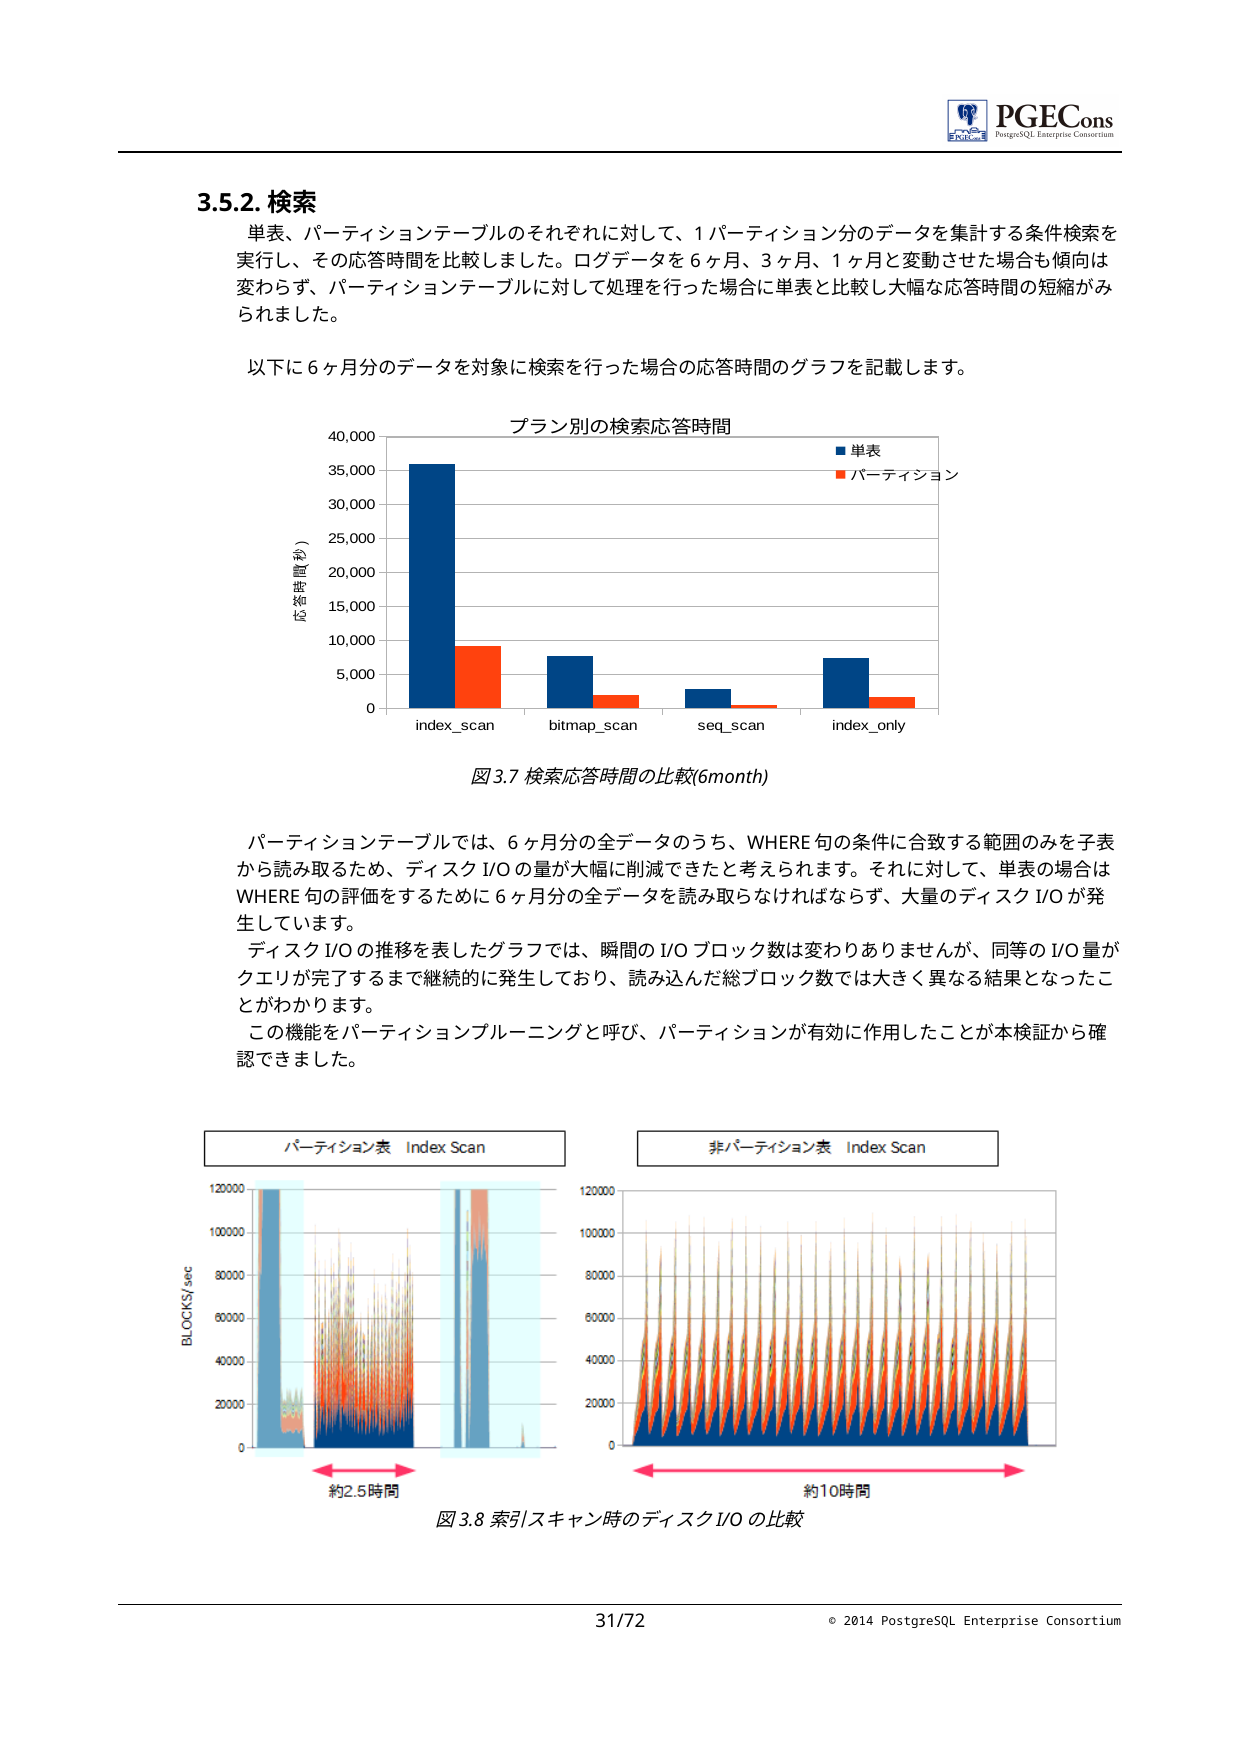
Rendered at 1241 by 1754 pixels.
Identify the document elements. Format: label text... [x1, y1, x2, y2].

text この機能をパーティションプルーニングと呼び、パーティションが有効に作用したことが本検証から確認できました。 [236, 1018, 1122, 1072]
text パーティションテーブルでは、6ヶ月分の全データのうち、WHERE句の条件に合致する範囲のみを子表から読み取るため、ディスクI/Oの量が大幅に削減できたと考えられます。それに対して、単表の場合はWHERE句の評価をするために6ヶ月分の全データを読み取らなければならず、大量のディスクI/Oが発生しています。 [236, 827, 1122, 936]
picture [941, 94, 1119, 147]
text 図 3.8 索引スキャン時のディスクI/Oの比較 [118, 1136, 1122, 1532]
text 単表、パーティションテーブルのそれぞれに対して、1パーティション分のデータを集計する条件検索を実行し、その応答時間を比較しました。ログデータを6ヶ月、3ヶ月、1ヶ月と変動させた場合も傾向は変わらず、パーティションテーブルに対して処理を行った場合に単表と比較し大幅な応答時間の短縮がみられました。 [236, 218, 1122, 327]
subtitle 検索 [197, 182, 1122, 218]
text ディスクI/Oの推移を表したグラフでは、瞬間のI/Oブロック数は変わりありませんが、同等のI/O量がクエリが完了するまで継続的に発生しており、読み込んだ総ブロック数では大きく異なる結果となったことがわかります。 [236, 936, 1122, 1018]
text 図 3.7 検索応答時間の比較(6month) [118, 762, 1122, 789]
text 以下に6ヶ月分のデータを対象に検索を行った場合の応答時間のグラフを記載します。 [236, 353, 1122, 380]
